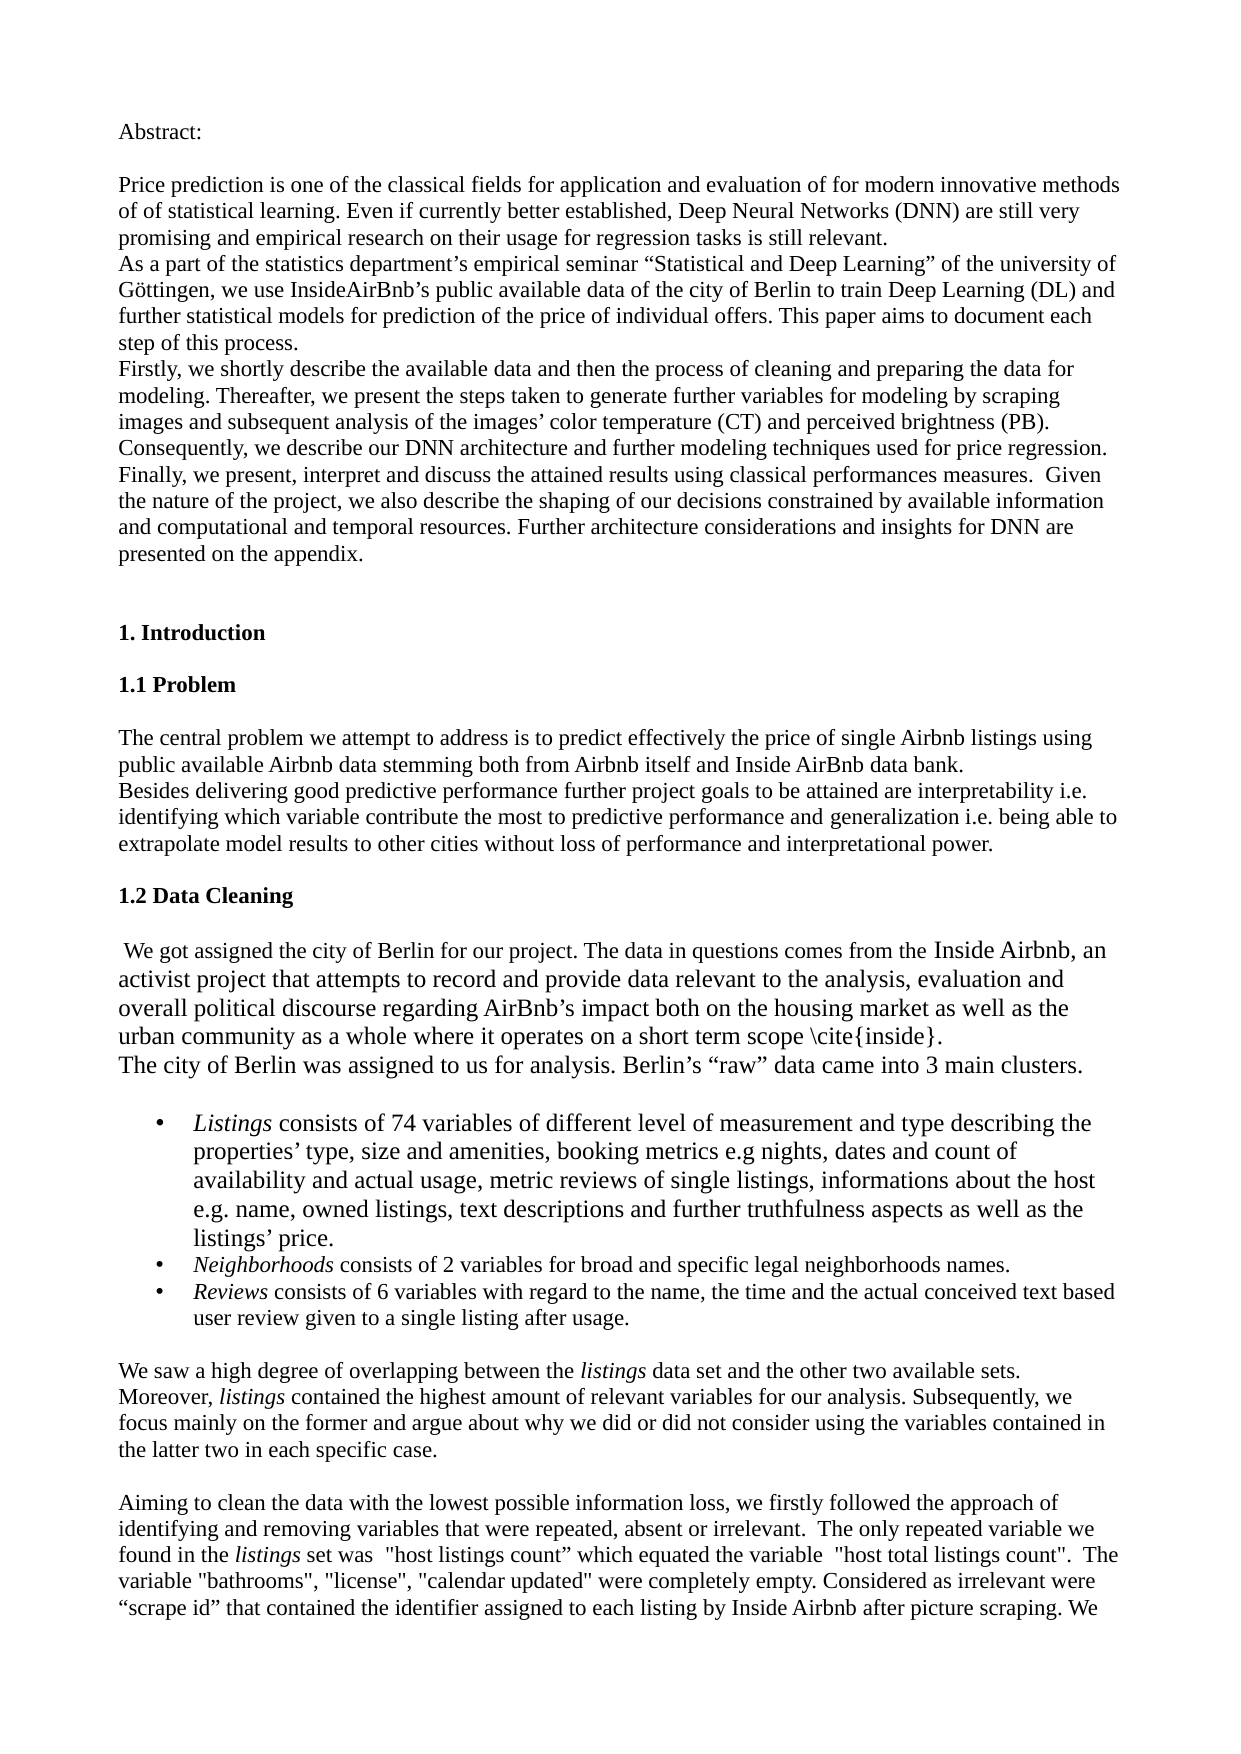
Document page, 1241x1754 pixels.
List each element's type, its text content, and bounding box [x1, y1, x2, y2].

text 1.1 Problem [118, 672, 1122, 698]
text Abstract: [118, 118, 1122, 144]
list Neighborhoods consists of 2 variables for broad and specific legal neighborhoods names. [156, 1251, 1122, 1278]
text Aiming to clean the data with the lowest possible information loss, we firstly followed the approach of identifying and removing variables that were repeated, absent or irrelevant. The only repeated variable we found in the listings set was "host listings count” which equated the variable "host total listings count". The variable "bathrooms", "license", "calendar updated" were completely empty. Considered as irrelevant were “scrape id” that contained the identifier assigned to each listing by Inside Airbnb after picture scraping. We [118, 1488, 1122, 1620]
text 1.2 Data Cleaning [118, 882, 1122, 909]
list Listings consists of 74 variables of different level of measurement and type describing the properties’ type, size and amenities, booking metrics e.g nights, dates and count of availability and actual usage, metric reviews of single listings, informations about the host e.g. name, owned listings, text descriptions and further truthfulness aspects as well as the listings’ price. [156, 1108, 1122, 1251]
text The central problem we attempt to address is to predict effectively the price of single Airbnb listings using public available Airbnb data stemming both from Airbnb itself and Inside AirBnb data bank. [118, 724, 1122, 777]
text Consequently, we describe our DNN architecture and further modeling techniques used for price regression. Finally, we present, interpret and discuss the attained results using classical performances measures. Given the nature of the project, we also describe the shaping of our decisions constrained by available information and computational and temporal resources. Further architecture considerations and insights for DNN are presented on the appendix. [118, 434, 1122, 566]
text We got assigned the city of Berlin for our project. The data in questions comes from the Inside Airbnb, an activist project that attempts to record and provide data relevant to the analysis, evaluation and overall political discourse regarding AirBnb’s impact both on the housing market as well as the urban community as a whole where it operates on a short term scope \cite{inside}. [118, 935, 1122, 1050]
text Price prediction is one of the classical fields for application and evaluation of for modern innovative methods of of statistical learning. Even if currently better established, Deep Neural Networks (DNN) are still very promising and empirical research on their usage for regression tasks is still relevant. [118, 171, 1122, 250]
text Firstly, we shortly describe the available data and then the process of cleaning and preparing the data for modeling. Thereafter, we present the steps taken to generate further variables for modeling by scraping images and subsequent analysis of the images’ color temperature (CT) and perceived brightness (PB). [118, 355, 1122, 434]
list Reviews consists of 6 variables with regard to the name, the time and the actual conceived text based user review given to a single listing after usage. [156, 1278, 1122, 1330]
text As a part of the statistics department’s empirical seminar “Statistical and Deep Learning” of the university of Göttingen, we use InsideAirBnb’s public available data of the city of Berlin to train Deep Learning (DL) and further statistical models for prediction of the price of individual offers. This paper aims to document each step of this process. [118, 250, 1122, 355]
text We saw a high degree of overlapping between the listings data set and the other two available sets. Moreover, listings contained the highest amount of relevant variables for our analysis. Subsequently, we focus mainly on the former and argue about why we did or did not consider using the variables contained in the latter two in each specific case. [118, 1357, 1122, 1462]
text 1. Introduction [118, 619, 1122, 645]
text The city of Berlin was assigned to us for analysis. Berlin’s “raw” data came into 3 main clusters. [118, 1050, 1122, 1079]
text Besides delivering good predictive performance further project goals to be attained are interpretability i.e. identifying which variable contribute the most to predictive performance and generalization i.e. being able to extrapolate model results to other cities without loss of performance and interpretational power. [118, 777, 1122, 856]
